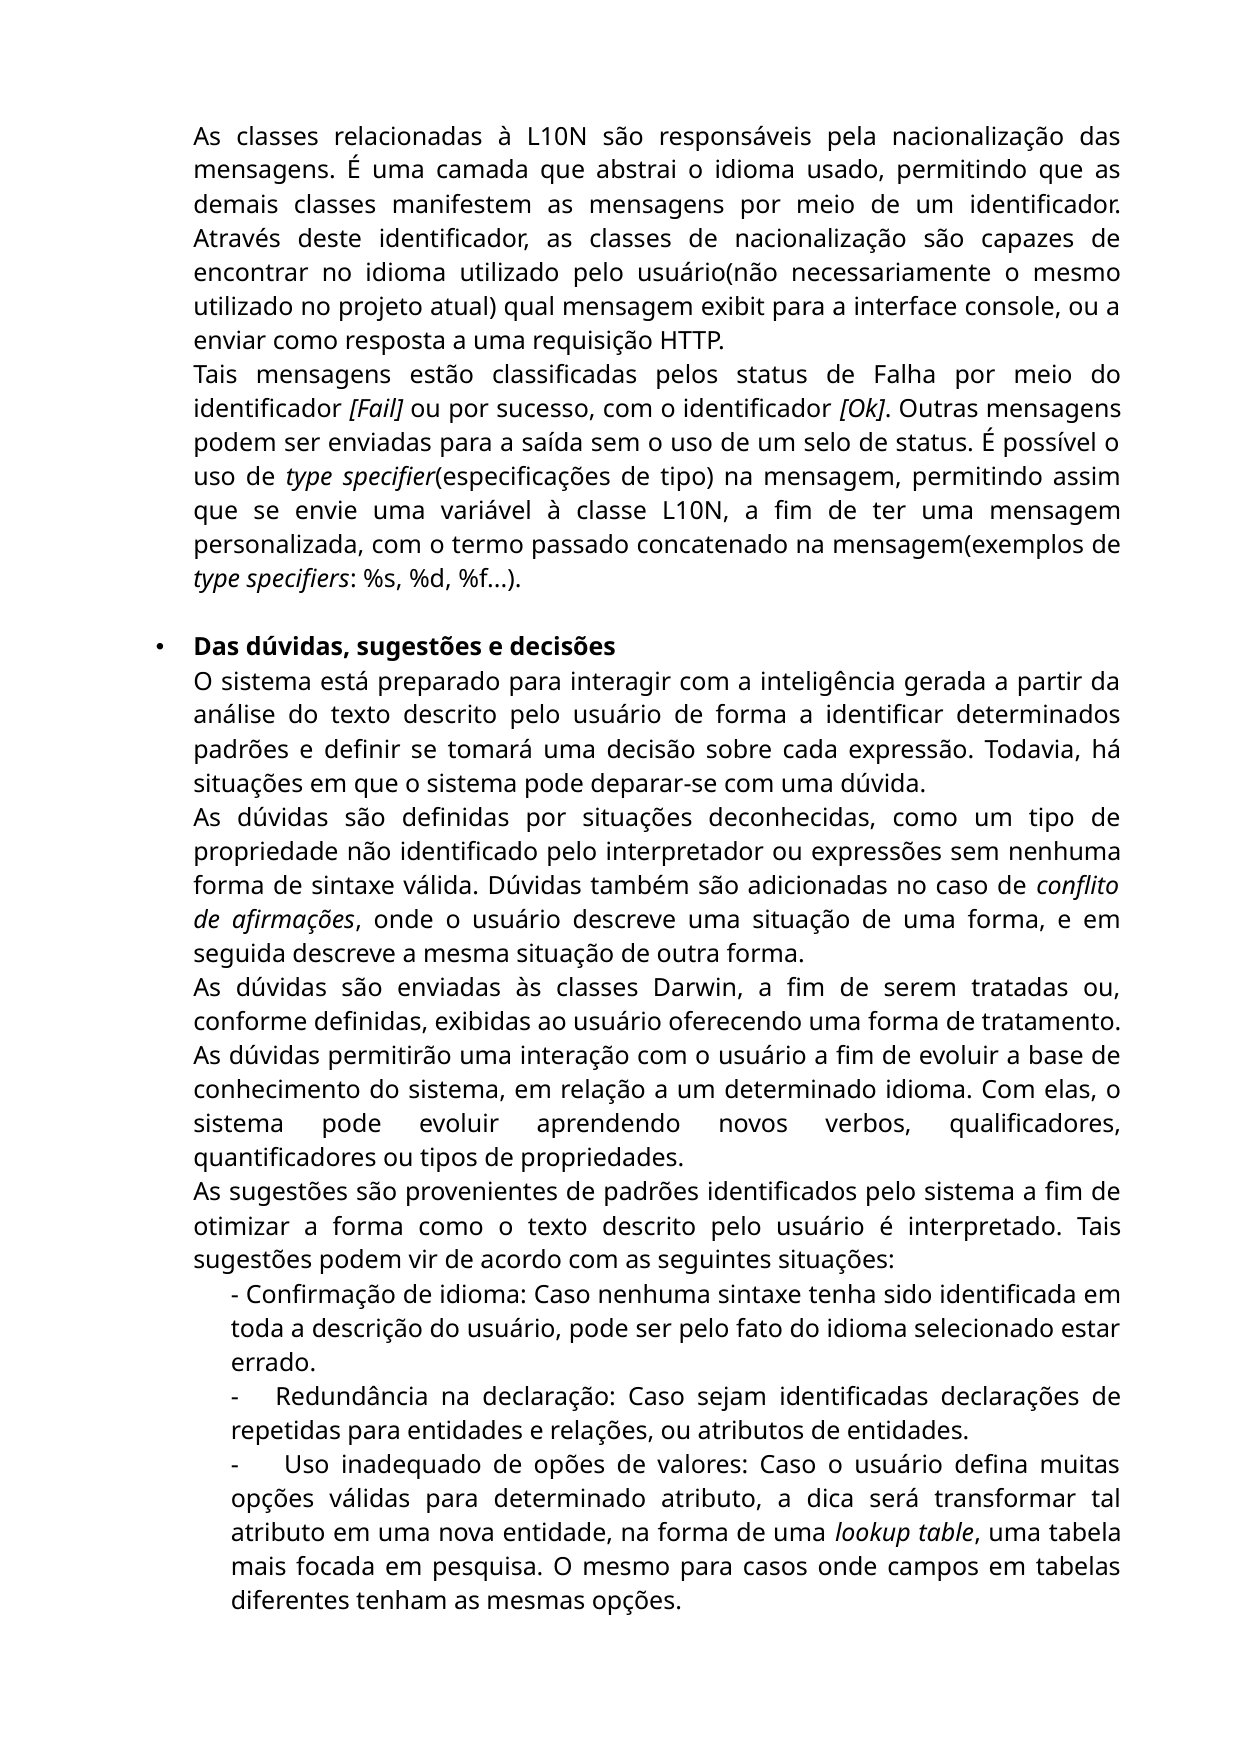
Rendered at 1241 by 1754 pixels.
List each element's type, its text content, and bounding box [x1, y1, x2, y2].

list As dúvidas são definidas por situações deconhecidas, como um tipo de propriedade não identificado pelo interpretador ou expressões sem nenhuma forma de sintaxe válida. Dúvidas também são adicionadas no caso de conflito de afirmações, onde o usuário descreve uma situação de uma forma, e em seguida descreve a mesma situação de outra forma. [149, 799, 1122, 970]
list - Redundância na declaração: Caso sejam identificadas declarações de repetidas para entidades e relações, ou atributos de entidades. [193, 1378, 1122, 1447]
list Das dúvidas, sugestões e decisões [156, 629, 1122, 663]
list Tais mensagens estão classificadas pelos status de Falha por meio do identificador [Fail] ou por sucesso, com o identificador [Ok]. Outras mensagens podem ser enviadas para a saída sem o uso de um selo de status. É possível o uso de type specifier(especificações de tipo) na mensagem, permitindo assim que se envie uma variável à classe L10N, a fim de ter uma mensagem personalizada, com o termo passado concatenado na mensagem(exemplos de type specifiers: %s, %d, %f...). [156, 357, 1122, 595]
list As dúvidas são enviadas às classes Darwin, a fim de serem tratadas ou, conforme definidas, exibidas ao usuário oferecendo uma forma de tratamento. [149, 970, 1122, 1038]
list As sugestões são provenientes de padrões identificados pelo sistema a fim de otimizar a forma como o texto descrito pelo usuário é interpretado. Tais sugestões podem vir de acordo com as seguintes situações: [156, 1174, 1122, 1276]
list - Confirmação de idioma: Caso nenhuma sintaxe tenha sido identificada em toda a descrição do usuário, pode ser pelo fato do idioma selecionado estar errado. [193, 1276, 1122, 1378]
list As dúvidas permitirão uma interação com o usuário a fim de evoluir a base de conhecimento do sistema, em relação a um determinado idioma. Com elas, o sistema pode evoluir aprendendo novos verbos, qualificadores, quantificadores ou tipos de propriedades. [149, 1038, 1122, 1174]
list As classes relacionadas à L10N são responsáveis pela nacionalização das mensagens. É uma camada que abstrai o idioma usado, permitindo que as demais classes manifestem as mensagens por meio de um identificador. Através deste identificador, as classes de nacionalização são capazes de encontrar no idioma utilizado pelo usuário(não necessariamente o mesmo utilizado no projeto atual) qual mensagem exibit para a interface console, ou a enviar como resposta a uma requisição HTTP. [156, 118, 1122, 357]
list O sistema está preparado para interagir com a inteligência gerada a partir da análise do texto descrito pelo usuário de forma a identificar determinados padrões e definir se tomará uma decisão sobre cada expressão. Todavia, há situações em que o sistema pode deparar-se com uma dúvida. [149, 663, 1122, 799]
list - Uso inadequado de opões de valores: Caso o usuário defina muitas opções válidas para determinado atributo, a dica será transformar tal atributo em uma nova entidade, na forma de uma lookup table, uma tabela mais focada em pesquisa. O mesmo para casos onde campos em tabelas diferentes tenham as mesmas opções. [193, 1447, 1122, 1617]
